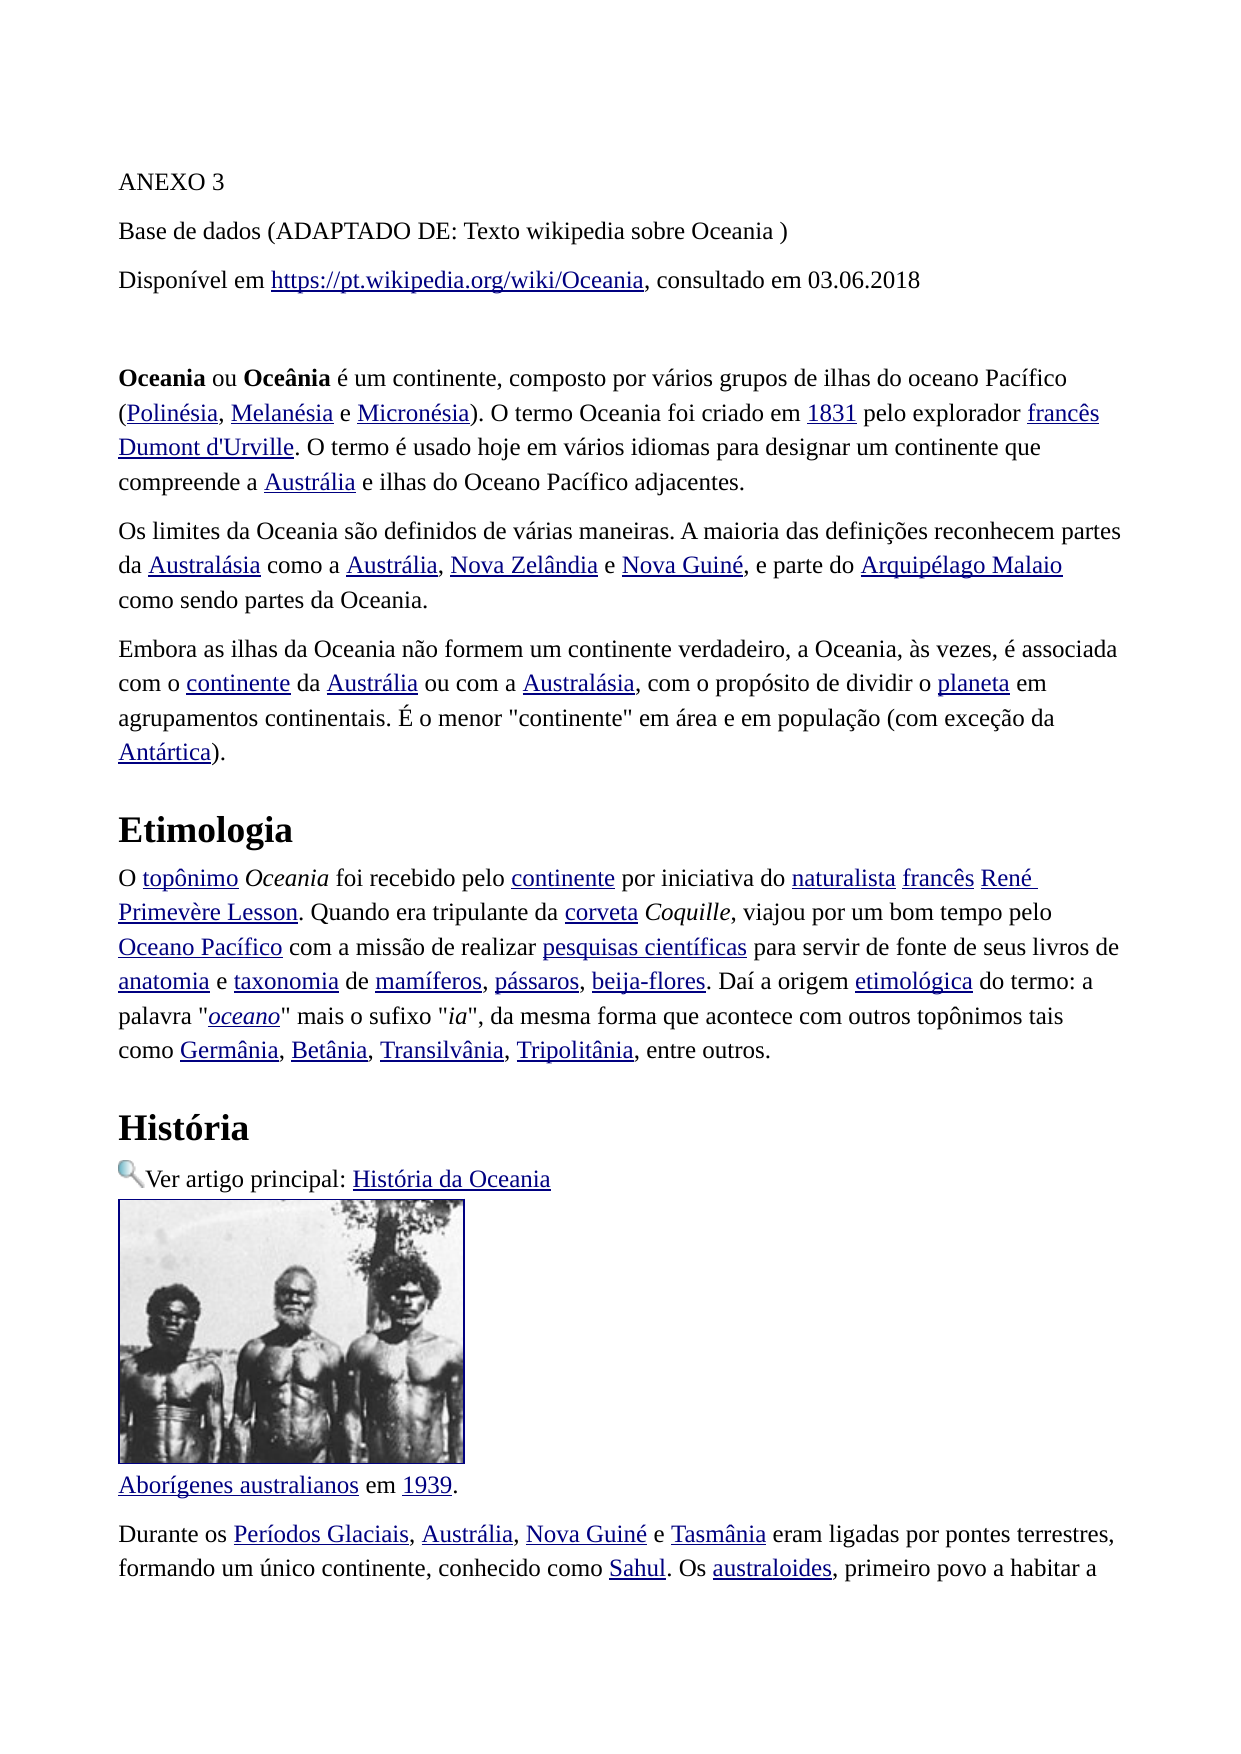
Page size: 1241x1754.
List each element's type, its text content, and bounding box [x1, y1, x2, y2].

text Disponível em https://pt.wikipedia.org/wiki/Oceania, consultado em 03.06.2018 [118, 265, 1122, 294]
subtitle História [118, 1105, 1122, 1148]
text Os limites da Oceania são definidos de várias maneiras. A maioria das definições reconhecem partes da Australásia como a Austrália, Nova Zelândia e Nova Guiné, e parte do Arquipélago Malaio como sendo partes da Oceania. [118, 516, 1122, 614]
picture [118, 1160, 145, 1188]
text Durante os Períodos Glaciais, Austrália, Nova Guiné e Tasmânia eram ligadas por pontes terrestres, formando um único continente, conhecido como Sahul. Os australoides, primeiro povo a habitar a [118, 1519, 1122, 1582]
picture [120, 1200, 463, 1463]
text Embora as ilhas da Oceania não formem um continente verdadeiro, a Oceania, às vezes, é associada com o continente da Austrália ou com a Australásia, com o propósito de dividir o planeta em agrupamentos continentais. É o menor "continente" em área e em população (com exceção da Antártica). [118, 634, 1122, 766]
subtitle Etimologia [118, 807, 1122, 850]
text Base de dados (ADAPTADO DE: Texto wikipedia sobre Oceania ) [118, 216, 1122, 245]
text Ver artigo principal: História da Oceania [118, 1161, 1122, 1193]
text ANEXO 3 [118, 167, 1122, 196]
text Oceania ou Oceânia é um continente, composto por vários grupos de ilhas do oceano Pacífico (Polinésia, Melanésia e Micronésia). O termo Oceania foi criado em 1831 pelo explorador francês Dumont d'Urville. O termo é usado hoje em vários idiomas para designar um continente que compreende a Austrália e ilhas do Oceano Pacífico adjacentes. [118, 363, 1122, 496]
text O topônimo Oceania foi recebido pelo continente por iniciativa do naturalista francês René Primevère Lesson. Quando era tripulante da corveta Coquille, viajou por um bom tempo pelo Oceano Pacífico com a missão de realizar pesquisas científicas para servir de fonte de seus livros de anatomia e taxonomia de mamíferos, pássaros, beija-flores. Daí a origem etimológica do termo: a palavra "oceano" mais o sufixo "ia", da mesma forma que acontece com outros topônimos tais como Germânia, Betânia, Transilvânia, Tripolitânia, entre outros. [118, 863, 1122, 1064]
text Aborígenes australianos em 1939. [118, 1470, 1122, 1499]
